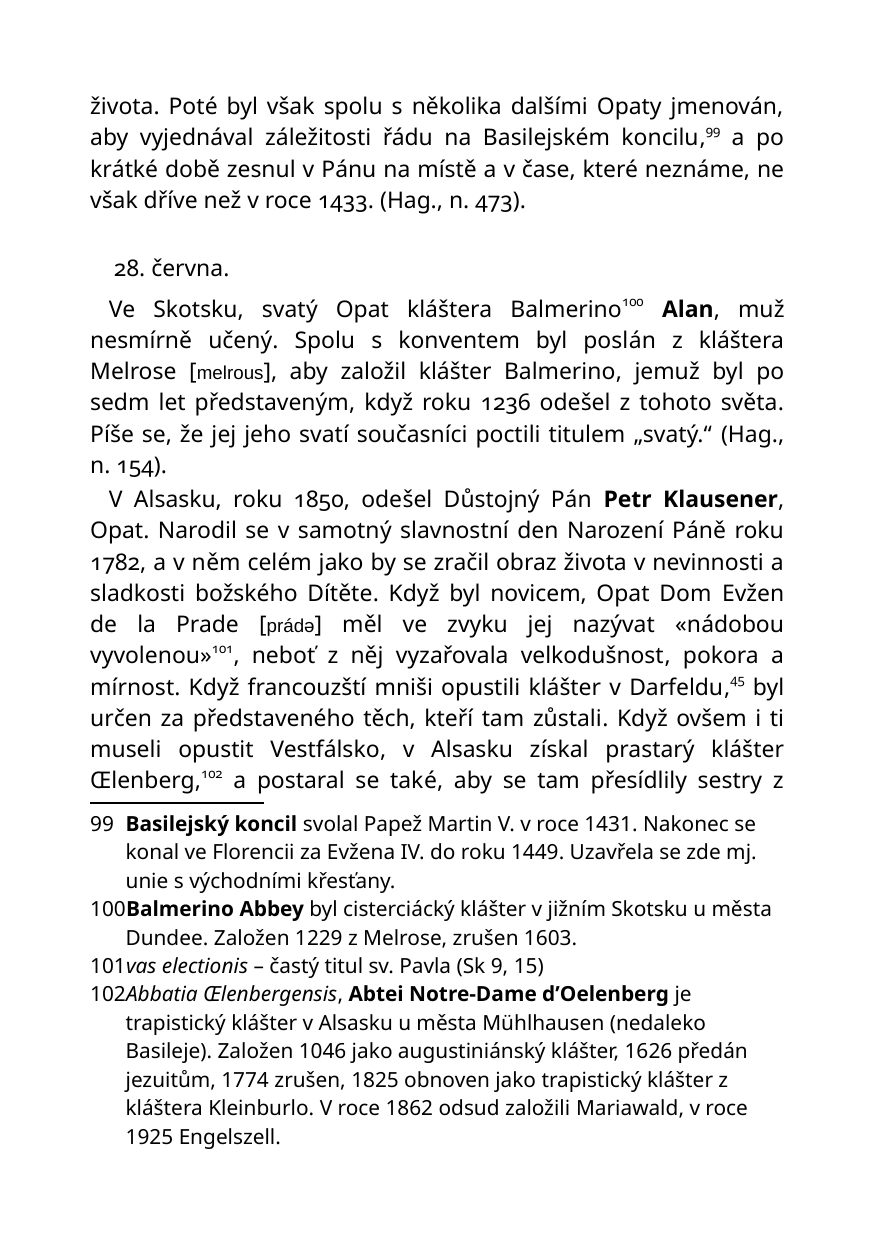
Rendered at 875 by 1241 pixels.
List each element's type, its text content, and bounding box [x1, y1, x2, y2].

text Ve Skotsku, svatý Opat kláštera Balmerino Alan, muž nesmírně učený. Spolu s konventem byl poslán z kláštera Melrose [melrous], aby založil klášter Balmerino, jemuž byl po sedm let představeným, když roku 1236 odešel z tohoto světa. Píše se, že jej jeho svatí současníci poctili titulem „svatý.“ (Hag., n. 154). [90, 292, 784, 480]
text V Alsasku, roku 1850, odešel Důstojný Pán Petr Klausener, Opat. Narodil se v samotný slavnostní den Narození Páně roku 1782, a v něm celém jako by se zračil obraz života v nevinnosti a sladkosti božského Dítěte. Když byl novicem, Opat Dom Evžen de la Prade [prádə] měl ve zvyku jej nazývat «nádobou vyvolenou», neboť z něj vyzařovala velkodušnost, pokora a mírnost. Když francouzští mniši opustili klášter v Darfeldu,45 byl určen za představeného těch, kteří tam zůstali. Když ovšem i ti museli opustit Vestfálsko, v Alsasku získal prastarý klášter Œlenberg, a postaral se také, aby se tam přesídlily sestry z [90, 483, 784, 796]
text Balmerino Abbey byl cisterciácký klášter v jižním Skotsku u města Dundee. Založen 1229 z Melrose, zrušen 1603. [90, 894, 784, 951]
text života. Poté byl však spolu s několika dalšími Opaty jmenován, aby vyjednával záležitosti řádu na Basilejském koncilu, a po krátké době zesnul v Pánu na místě a v čase, které neznáme, ne však dříve než v roce 1433. (Hag., n. 473). [90, 90, 784, 215]
text Basilejský koncil svolal Papež Martin V. v roce 1431. Nakonec se konal ve Florencii za Evžena IV. do roku 1449. Uzavřela se zde mj. unie s východními křesťany. [90, 809, 784, 894]
text Abbatia Œlenbergensis, Abtei Notre-Dame d’Oelenberg je trapistický klášter v Alsasku u města Mühlhausen (nedaleko Basileje). Založen 1046 jako augustiniánský klášter, 1626 předán jezuitům, 1774 zrušen, 1825 obnoven jako trapistický klášter z kláštera Kleinburlo. V roce 1862 odsud založili Mariawald, v roce 1925 Engelszell. [90, 979, 784, 1150]
text 28. června. [90, 252, 784, 283]
text vas electionis – častý titul sv. Pavla (Sk 9, 15) [90, 951, 784, 979]
